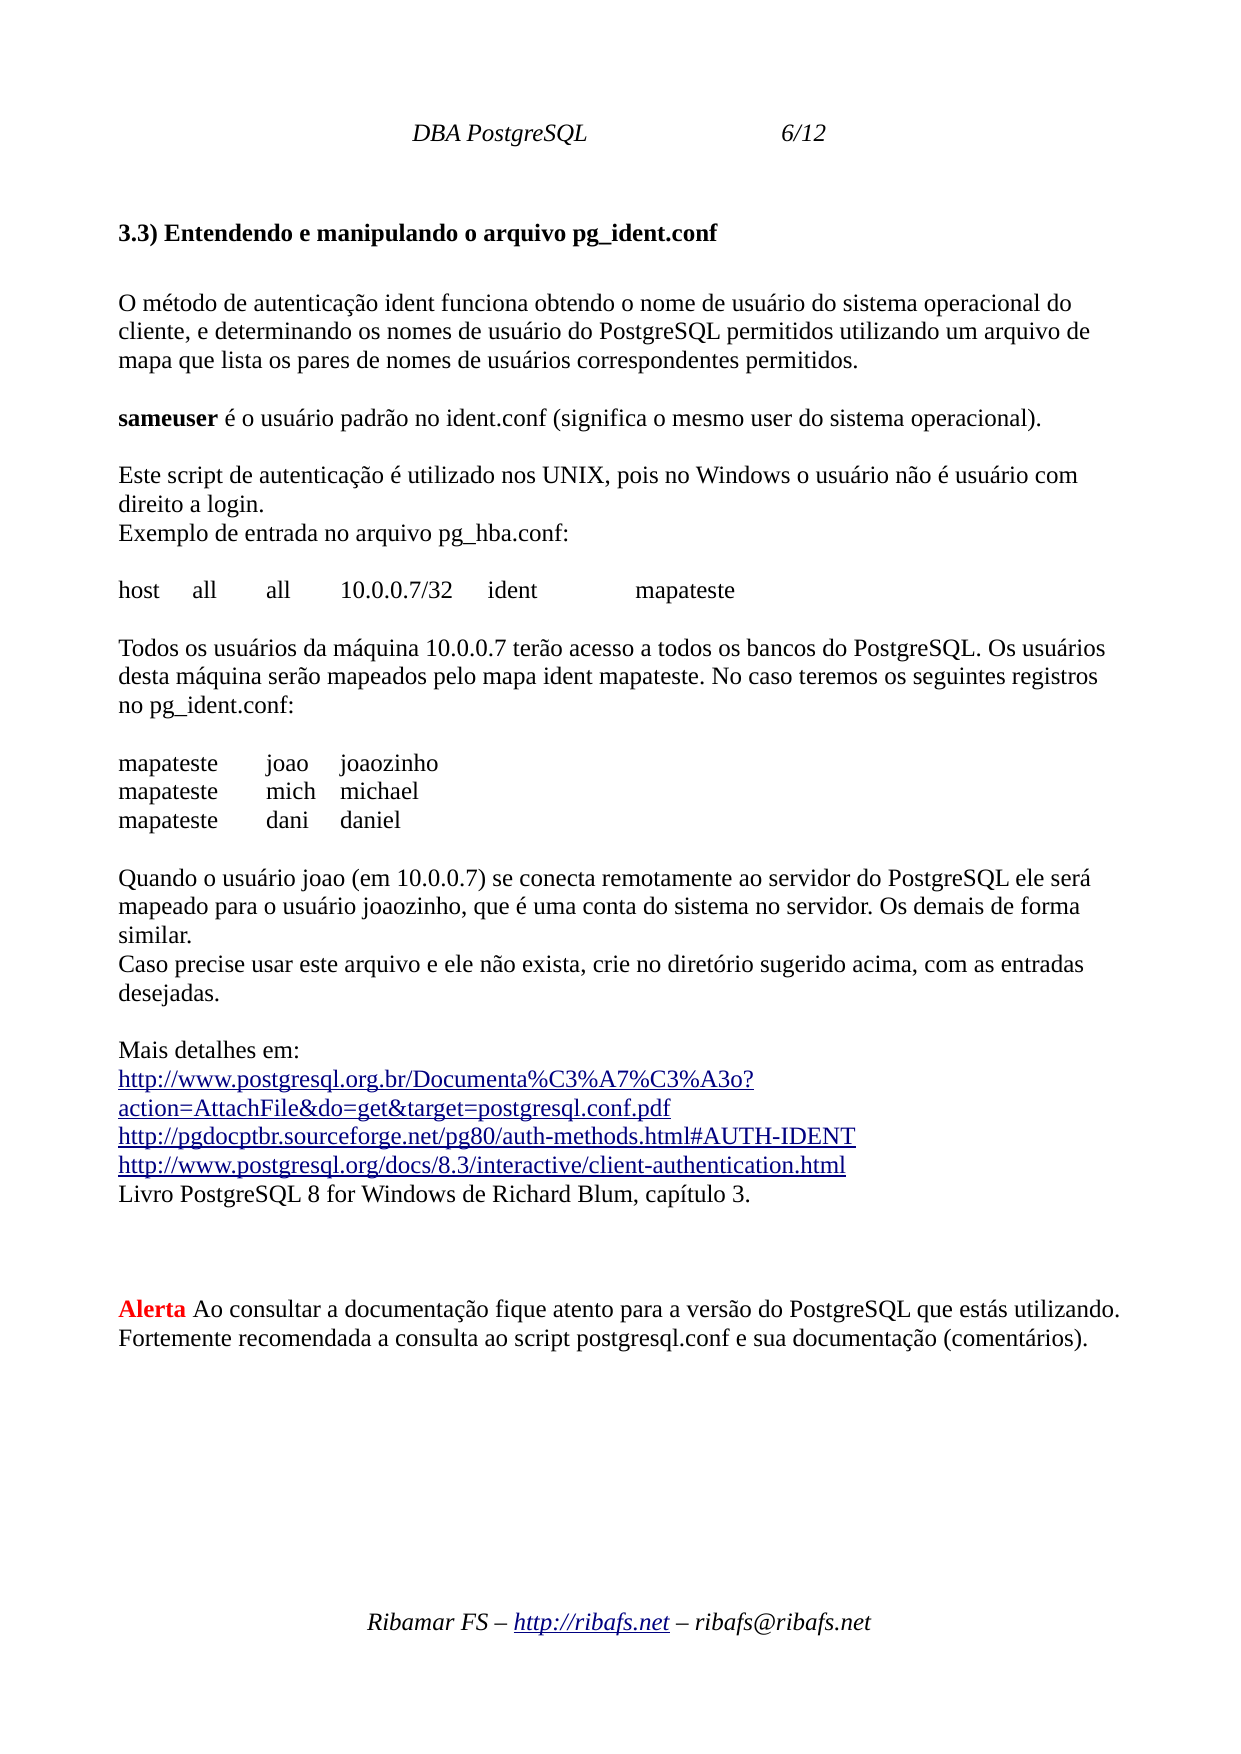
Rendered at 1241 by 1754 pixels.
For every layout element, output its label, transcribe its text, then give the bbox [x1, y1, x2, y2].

text O método de autenticação ident funciona obtendo o nome de usuário do sistema operacional do cliente, e determinando os nomes de usuário do PostgreSQL permitidos utilizando um arquivo de mapa que lista os pares de nomes de usuários correspondentes permitidos. sameuser é o usuário padrão no ident.conf (significa o mesmo user do sistema operacional). [118, 259, 1122, 431]
text 3.3) Entendendo e manipulando o arquivo pg_ident.conf [118, 218, 1122, 246]
text Todos os usuários da máquina 10.0.0.7 terão acesso a todos os bancos do PostgreSQL. Os usuários desta máquina serão mapeados pelo mapa ident mapateste. No caso teremos os seguintes registros no pg_ident.conf: [118, 633, 1122, 719]
text mapateste mich michael [118, 776, 1122, 805]
text Exemplo de entrada no arquivo pg_hba.conf: [118, 518, 1122, 546]
text Este script de autenticação é utilizado nos UNIX, pois no Windows o usuário não é usuário com direito a login. [118, 460, 1122, 518]
text Quando o usuário joao (em 10.0.0.7) se conecta remotamente ao servidor do PostgreSQL ele será mapeado para o usuário joaozinho, que é uma conta do sistema no servidor. Os demais de forma similar. [118, 863, 1122, 949]
text mapateste dani daniel [118, 805, 1122, 834]
text Mais detalhes em: http://www.postgresql.org.br/Documenta%C3%A7%C3%A3o?action=AttachFile&do=get&target=postgresql.conf.pdf http://pgdocptbr.sourceforge.net/pg80/auth-methods.html#AUTH-IDENT http://www.postgresql.org/docs/8.3/interactive/client-authentication.html Livro PostgreSQL 8 for Windows de Richard Blum, capítulo 3. [118, 1035, 1122, 1265]
text Caso precise usar este arquivo e ele não exista, crie no diretório sugerido acima, com as entradas desejadas. [118, 949, 1122, 1006]
text mapateste joao joaozinho [118, 748, 1122, 776]
text Alerta Ao consultar a documentação fique atento para a versão do PostgreSQL que estás utilizando. Fortemente recomendada a consulta ao script postgresql.conf e sua documentação (comentários). [118, 1294, 1122, 1351]
text host all all 10.0.0.7/32 ident mapateste [118, 575, 1122, 604]
